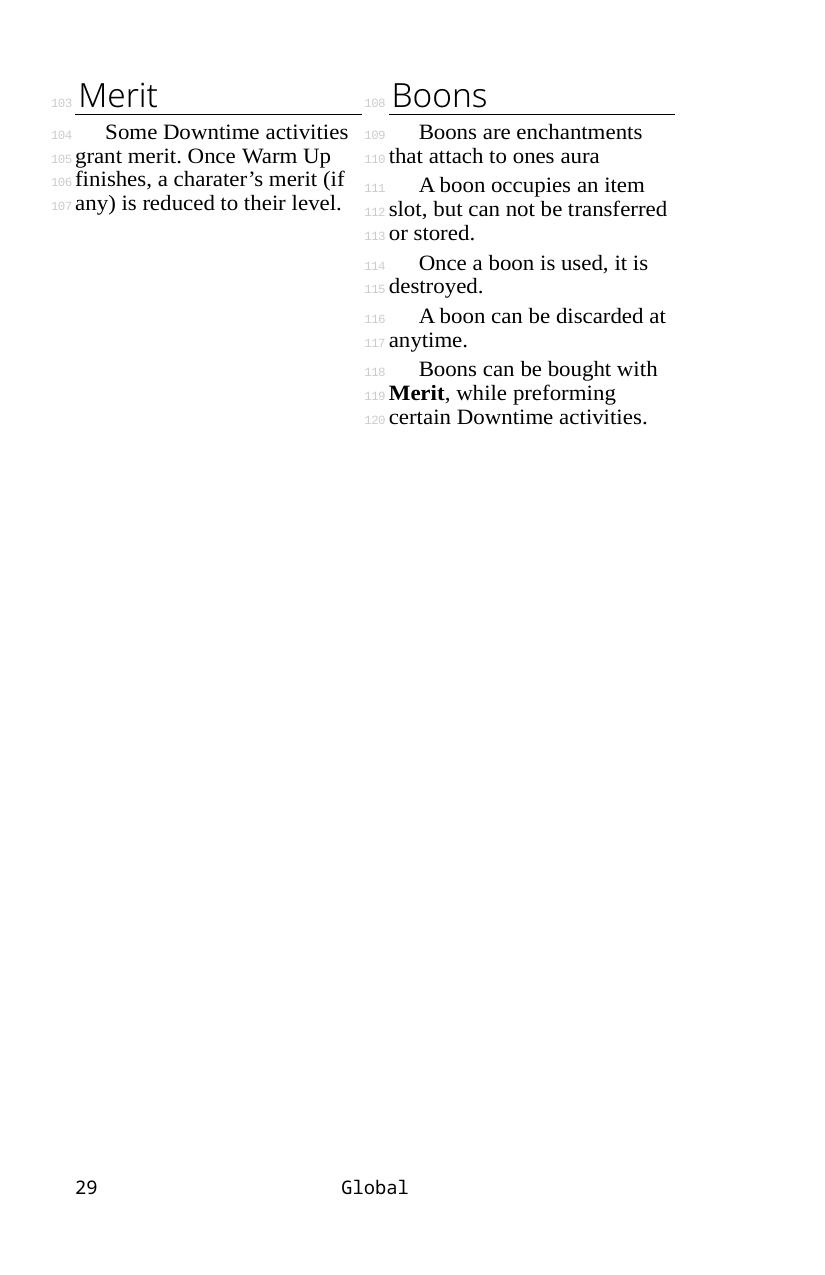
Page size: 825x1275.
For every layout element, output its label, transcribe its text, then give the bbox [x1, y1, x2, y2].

subtitle Boons [388, 75, 675, 114]
subtitle merit [75, 75, 362, 114]
text Boons are enchantments that attach to ones aura [388, 120, 675, 168]
text A boon can be discarded at anytime. [388, 304, 675, 352]
text Once a boon is used, it is destroyed. [388, 251, 675, 298]
text A boon occupies an item slot, but can not be transferred or stored. [388, 174, 675, 245]
text Boons can be bought with Merit, while preforming certain Downtime activities. [388, 358, 675, 429]
text Some Downtime activities grant merit. Once Warm Up finishes, a charater’s merit (if any) is reduced to their level. [75, 120, 362, 215]
